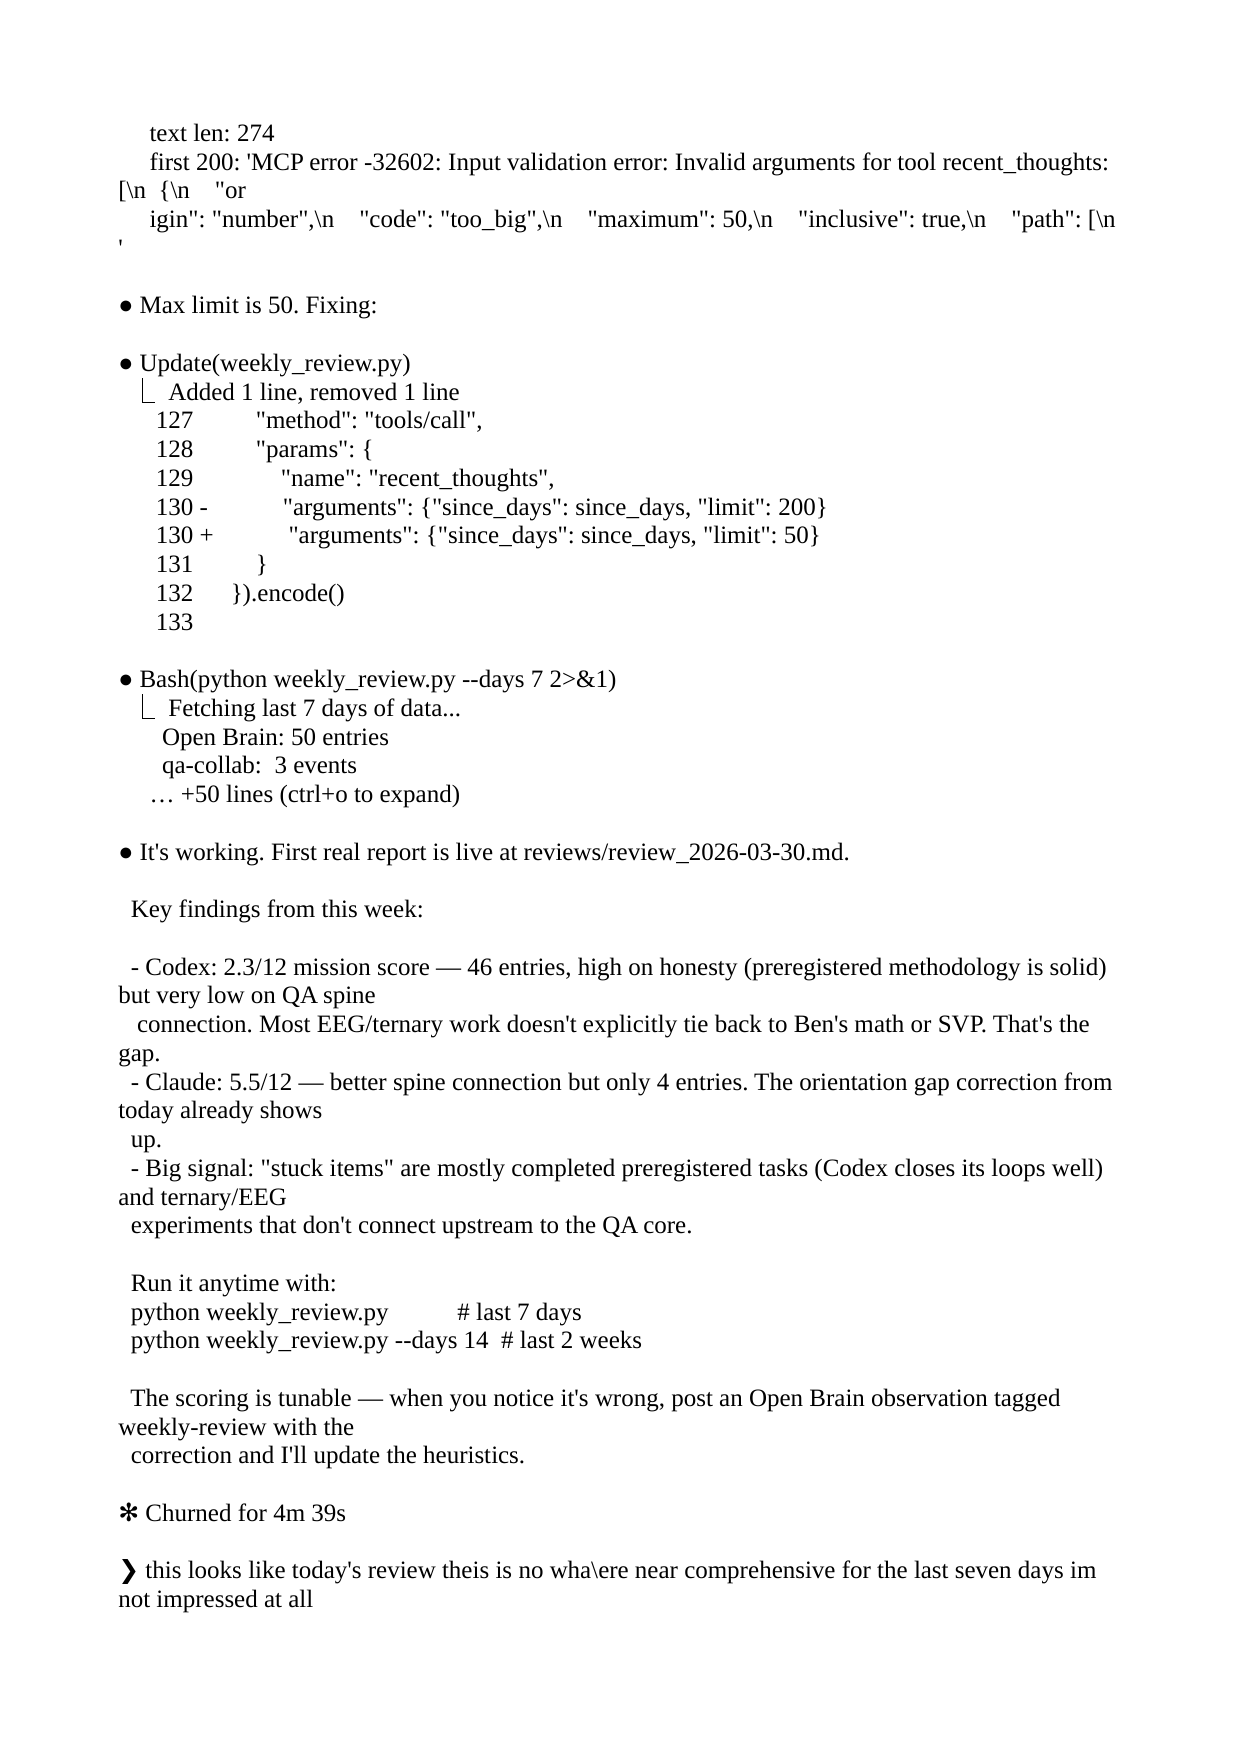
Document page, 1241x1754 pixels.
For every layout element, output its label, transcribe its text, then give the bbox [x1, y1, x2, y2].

text up. [118, 1124, 1122, 1153]
text connection. Most EEG/ternary work doesn't explicitly tie back to Ben's math or SVP. That's the gap. [118, 1009, 1122, 1067]
text 128 "params": { [118, 434, 1122, 463]
text first 200: 'MCP error -32602: Input validation error: Invalid arguments for tool recent_thoughts: [\n {\n "or [118, 147, 1122, 204]
text 130 - "arguments": {"since_days": since_days, "limit": 200} [118, 492, 1122, 521]
text 127 "method": "tools/call", [118, 406, 1122, 434]
text ● It's working. First real report is live at reviews/review_2026-03-30.md. [118, 837, 1122, 866]
text … +50 lines (ctrl+o to expand) [118, 779, 1122, 808]
text - Claude: 5.5/12 — better spine connection but only 4 entries. The orientation gap correction from today already shows [118, 1067, 1122, 1124]
text igin": "number",\n "code": "too_big",\n "maximum": 50,\n "inclusive": true,\n "path": [\n ' [118, 204, 1122, 262]
text 130 + "arguments": {"since_days": since_days, "limit": 50} [118, 521, 1122, 549]
text ⎿ Fetching last 7 days of data... [118, 693, 1122, 722]
text The scoring is tunable — when you notice it's wrong, post an Open Brain observation tagged weekly-review with the [118, 1383, 1122, 1441]
text ✻ Churned for 4m 39s [118, 1498, 1122, 1527]
text Key findings from this week: [118, 894, 1122, 923]
text experiments that don't connect upstream to the QA core. [118, 1211, 1122, 1239]
text text len: 274 [118, 118, 1122, 147]
text 133 [118, 607, 1122, 636]
text correction and I'll update the heuristics. [118, 1441, 1122, 1469]
text - Big signal: "stuck items" are mostly completed preregistered tasks (Codex closes its loops well) and ternary/EEG [118, 1153, 1122, 1211]
text Run it anytime with: [118, 1268, 1122, 1297]
text 129 "name": "recent_thoughts", [118, 463, 1122, 492]
text - Codex: 2.3/12 mission score — 46 entries, high on honesty (preregistered methodology is solid) but very low on QA spine [118, 952, 1122, 1009]
text ● Max limit is 50. Fixing: [118, 291, 1122, 319]
text 132 }).encode() [118, 578, 1122, 607]
text python weekly_review.py --days 14 # last 2 weeks [118, 1326, 1122, 1354]
text ● Bash(python weekly_review.py --days 7 2>&1) [118, 664, 1122, 693]
text Open Brain: 50 entries [118, 722, 1122, 751]
text ⎿ Added 1 line, removed 1 line [118, 377, 1122, 406]
text ● Update(weekly_review.py) [118, 348, 1122, 377]
text ❯ this looks like today's review theis is no wha\ere near comprehensive for the last seven days im not impressed at all [118, 1556, 1122, 1613]
text qa-collab: 3 events [118, 751, 1122, 779]
text python weekly_review.py # last 7 days [118, 1297, 1122, 1326]
text 131 } [118, 549, 1122, 578]
